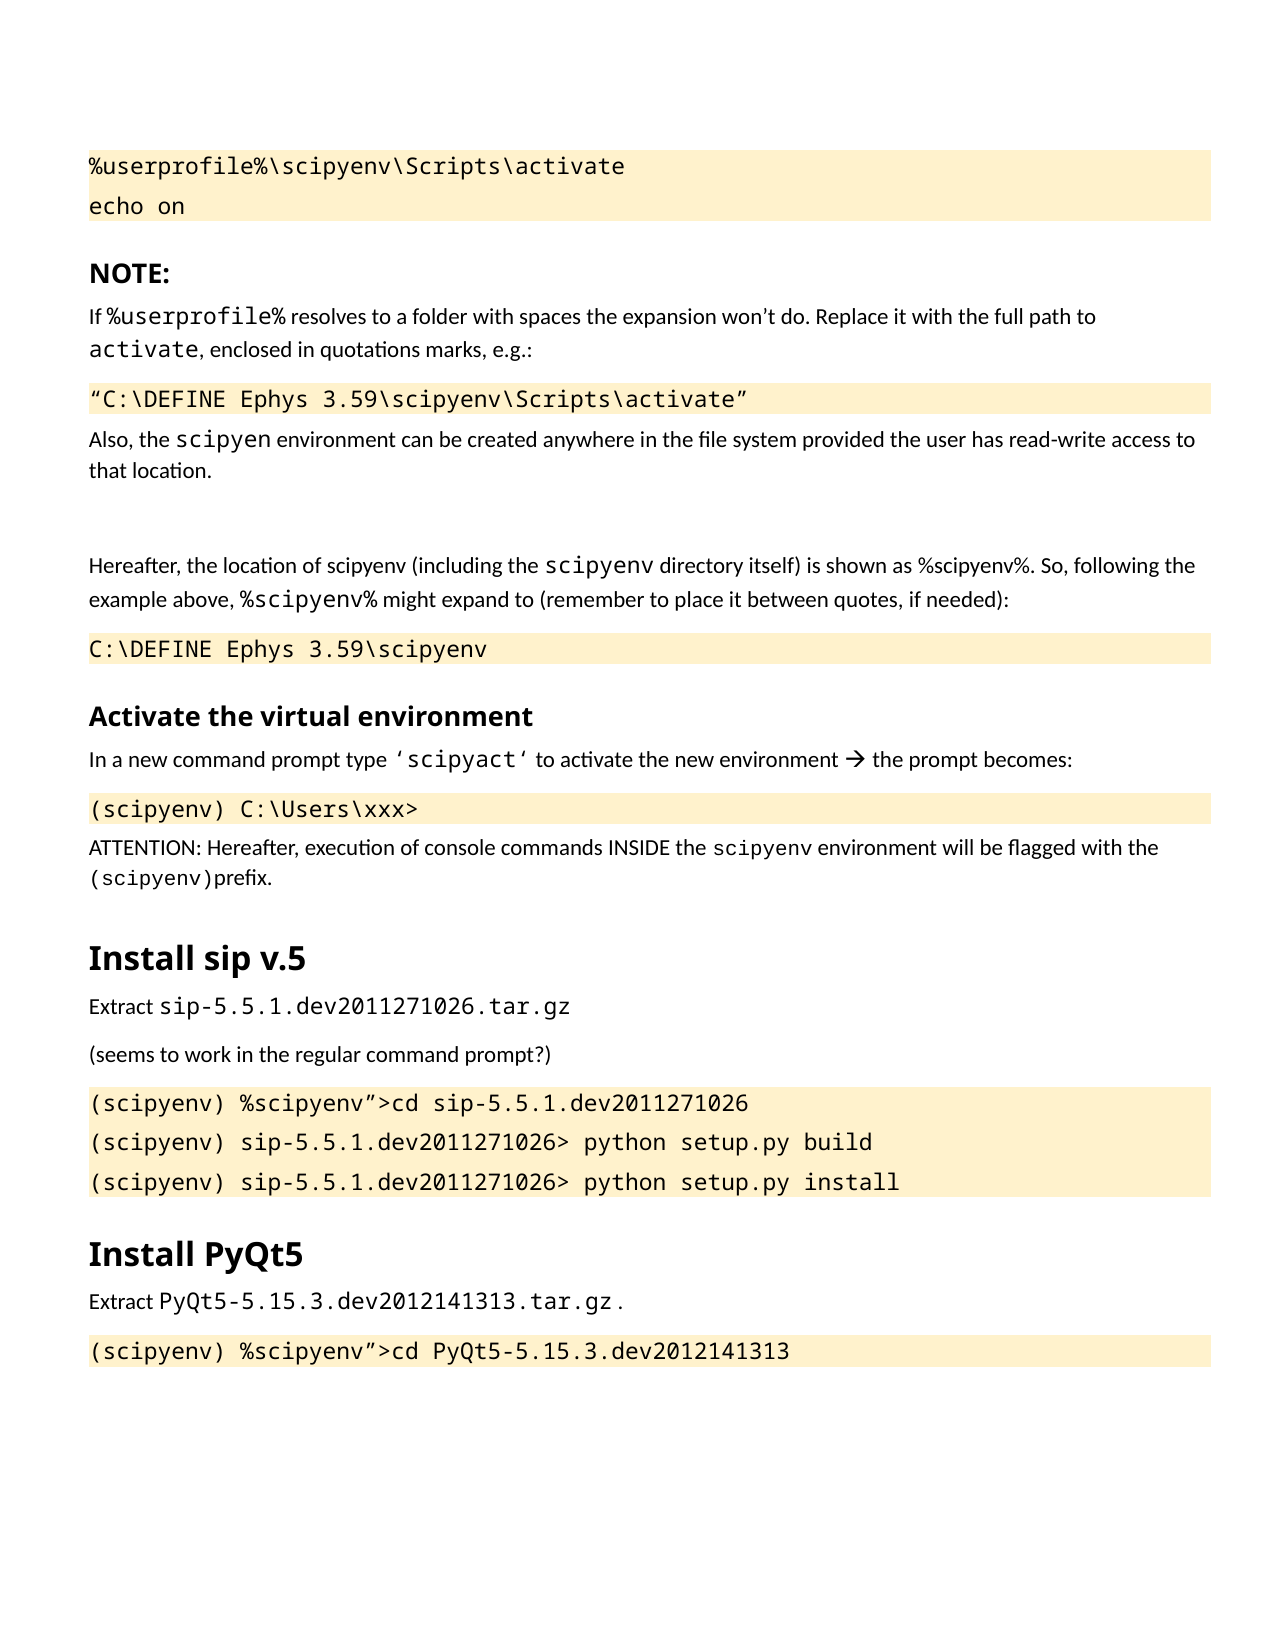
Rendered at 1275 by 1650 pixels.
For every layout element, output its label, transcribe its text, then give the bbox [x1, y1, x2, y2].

text (scipyenv) %scipyenv”>cd sip-5.5.1.dev2011271026 [89, 1087, 1211, 1118]
text Also, the scipyen environment can be created anywhere in the file system provided the user has read-write access to that location. [89, 423, 1211, 484]
text (scipyenv) sip-5.5.1.dev2011271026> python setup.py install [89, 1166, 1211, 1197]
text Hereafter, the location of scipyenv (including the scipyenv directory itself) is shown as %scipyenv%. So, following the example above, %scipyenv% might expand to (remember to place it between quotes, if needed): [89, 549, 1211, 614]
text Extract PyQt5-5.15.3.dev2012141313.tar.gz . [89, 1285, 1211, 1316]
text (scipyenv) %scipyenv”>cd PyQt5-5.15.3.dev2012141313 [89, 1335, 1211, 1367]
text (scipyenv) C:\Users\xxx> [89, 793, 1211, 824]
subtitle Install sip v.5 [89, 935, 1211, 981]
text ATTENTION: Hereafter, execution of console commands INSIDE the scipyenv environment will be flagged with the (scipyenv)prefix. [89, 833, 1211, 892]
text If %userprofile% resolves to a folder with spaces the expansion won’t do. Replace it with the full path to activate, enclosed in quotations marks, e.g.: [89, 300, 1211, 364]
text echo on [89, 189, 1211, 221]
text (scipyenv) sip-5.5.1.dev2011271026> python setup.py build [89, 1126, 1211, 1157]
text C:\DEFINE Ephys 3.59\scipyenv [89, 633, 1211, 664]
subtitle Install PyQt5 [89, 1230, 1211, 1276]
text (seems to work in the regular command prompt?) [89, 1040, 1211, 1068]
text “C:\DEFINE Ephys 3.59\scipyenv\Scripts\activate” [89, 383, 1211, 414]
text In a new command prompt type ‘scipyact‘ to activate the new environment à the prompt becomes: [89, 743, 1211, 774]
text Extract sip-5.5.1.dev2011271026.tar.gz [89, 990, 1211, 1021]
subtitle NOTE: [89, 254, 1211, 291]
subtitle Activate the virtual environment [89, 697, 1211, 734]
text %userprofile%\scipyenv\Scripts\activate [89, 150, 1211, 181]
